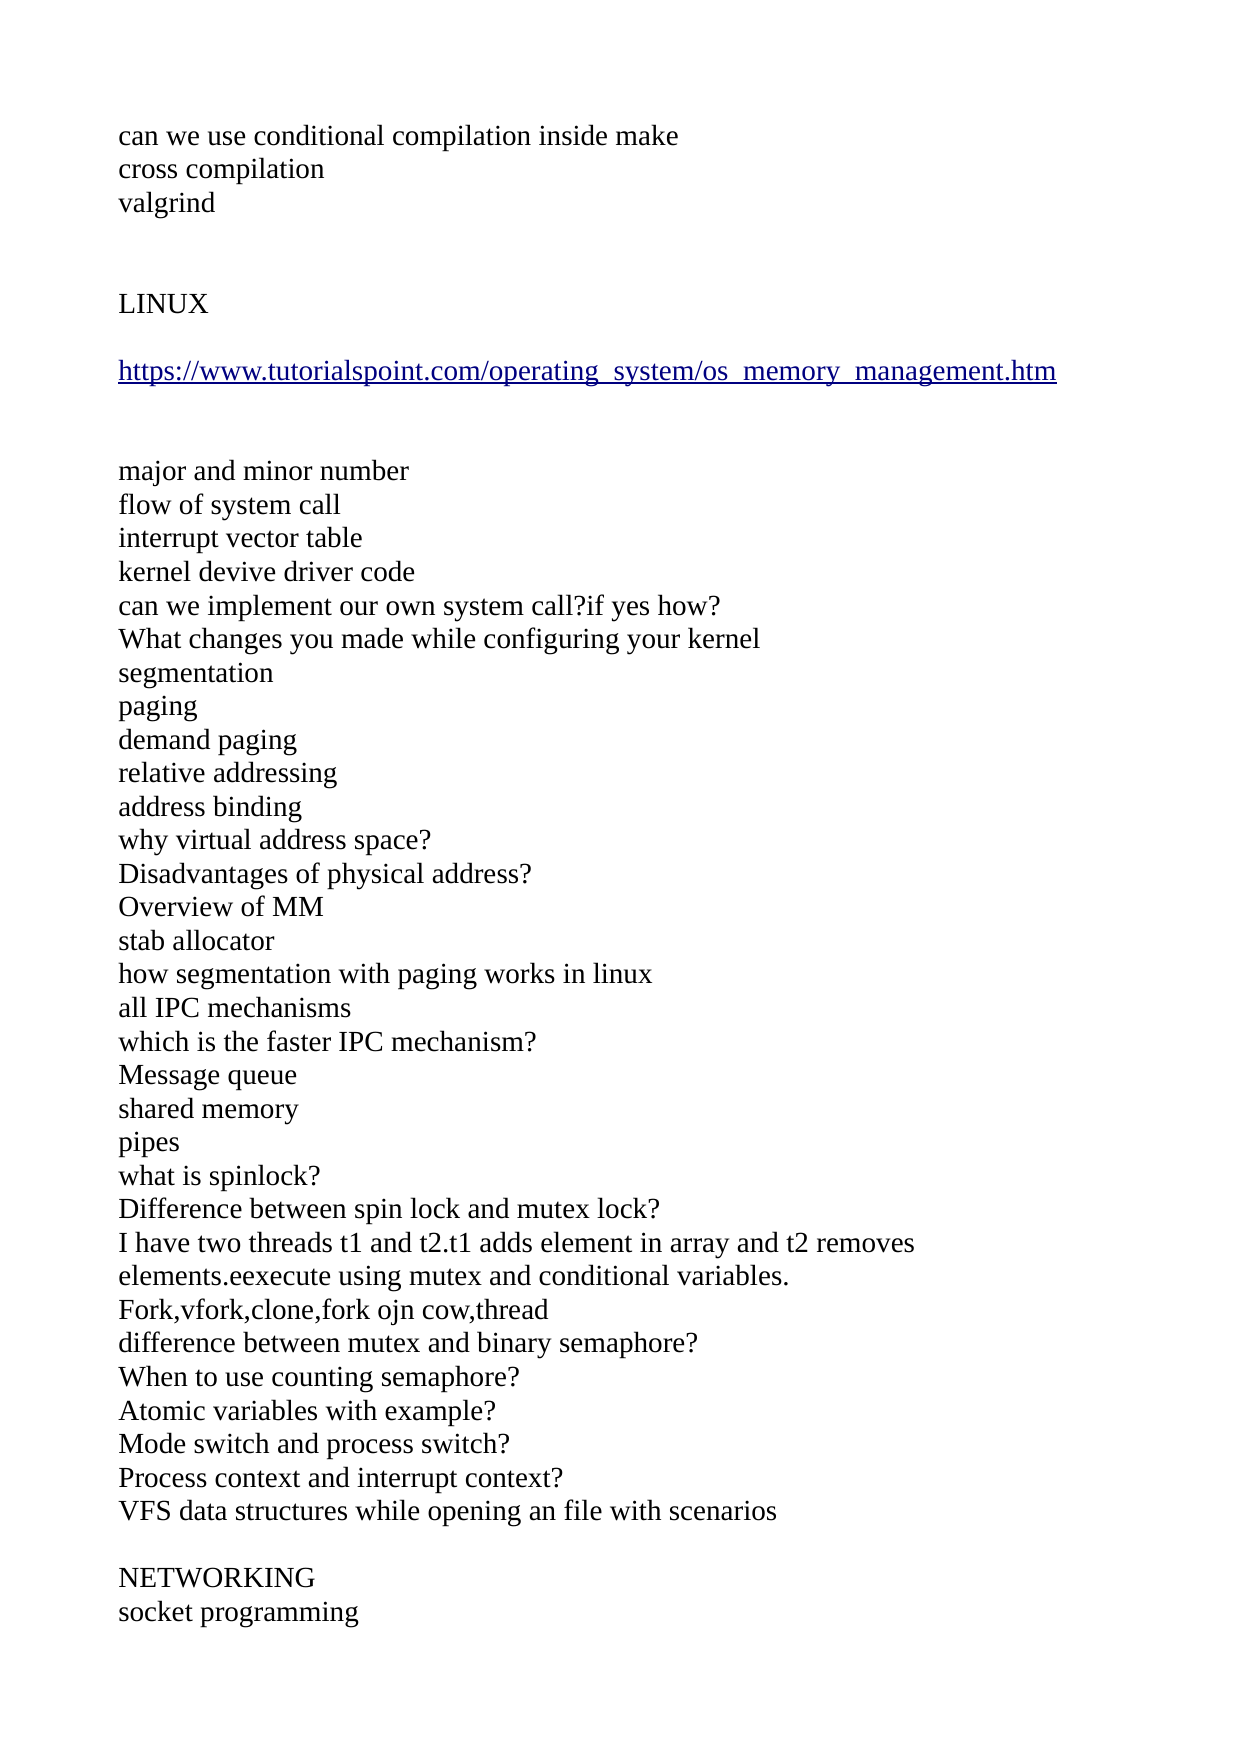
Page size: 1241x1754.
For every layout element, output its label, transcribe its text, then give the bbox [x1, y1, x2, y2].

text NETWORKING [118, 1560, 1122, 1594]
text relative addressing [118, 755, 1122, 789]
text how segmentation with paging works in linux [118, 957, 1122, 990]
text interrupt vector table [118, 521, 1122, 554]
text address binding [118, 789, 1122, 822]
text What changes you made while configuring your kernel [118, 621, 1122, 655]
text shared memory [118, 1091, 1122, 1124]
text Mode switch and process switch? [118, 1426, 1122, 1460]
text all IPC mechanisms [118, 990, 1122, 1024]
text Message queue [118, 1057, 1122, 1091]
text can we implement our own system call?if yes how? [118, 588, 1122, 621]
text flow of system call [118, 487, 1122, 521]
text what is spinlock? [118, 1158, 1122, 1191]
text VFS data structures while opening an file with scenarios [118, 1493, 1122, 1527]
text Difference between spin lock and mutex lock? [118, 1191, 1122, 1225]
text https://www.tutorialspoint.com/operating_system/os_memory_management.htm [118, 353, 1122, 386]
text major and minor number [118, 453, 1122, 487]
text Fork,vfork,clone,fork ojn cow,thread [118, 1292, 1122, 1326]
text When to use counting semaphore? [118, 1359, 1122, 1393]
text can we use conditional compilation inside make [118, 118, 1122, 152]
text I have two threads t1 and t2.t1 adds element in array and t2 removes elements.eexecute using mutex and conditional variables. [118, 1225, 1122, 1292]
text Disadvantages of physical address? [118, 856, 1122, 889]
text which is the faster IPC mechanism? [118, 1024, 1122, 1057]
text cross compilation [118, 152, 1122, 185]
text valgrind [118, 185, 1122, 219]
text Overview of MM [118, 889, 1122, 923]
text Process context and interrupt context? [118, 1460, 1122, 1493]
text paging [118, 688, 1122, 722]
text difference between mutex and binary semaphore? [118, 1326, 1122, 1359]
text pipes [118, 1124, 1122, 1158]
text Atomic variables with example? [118, 1393, 1122, 1426]
text LINUX [118, 286, 1122, 319]
text why virtual address space? [118, 822, 1122, 856]
text kernel devive driver code [118, 554, 1122, 588]
text socket programming [118, 1594, 1122, 1627]
text demand paging [118, 722, 1122, 755]
text stab allocator [118, 923, 1122, 957]
text segmentation [118, 655, 1122, 688]
